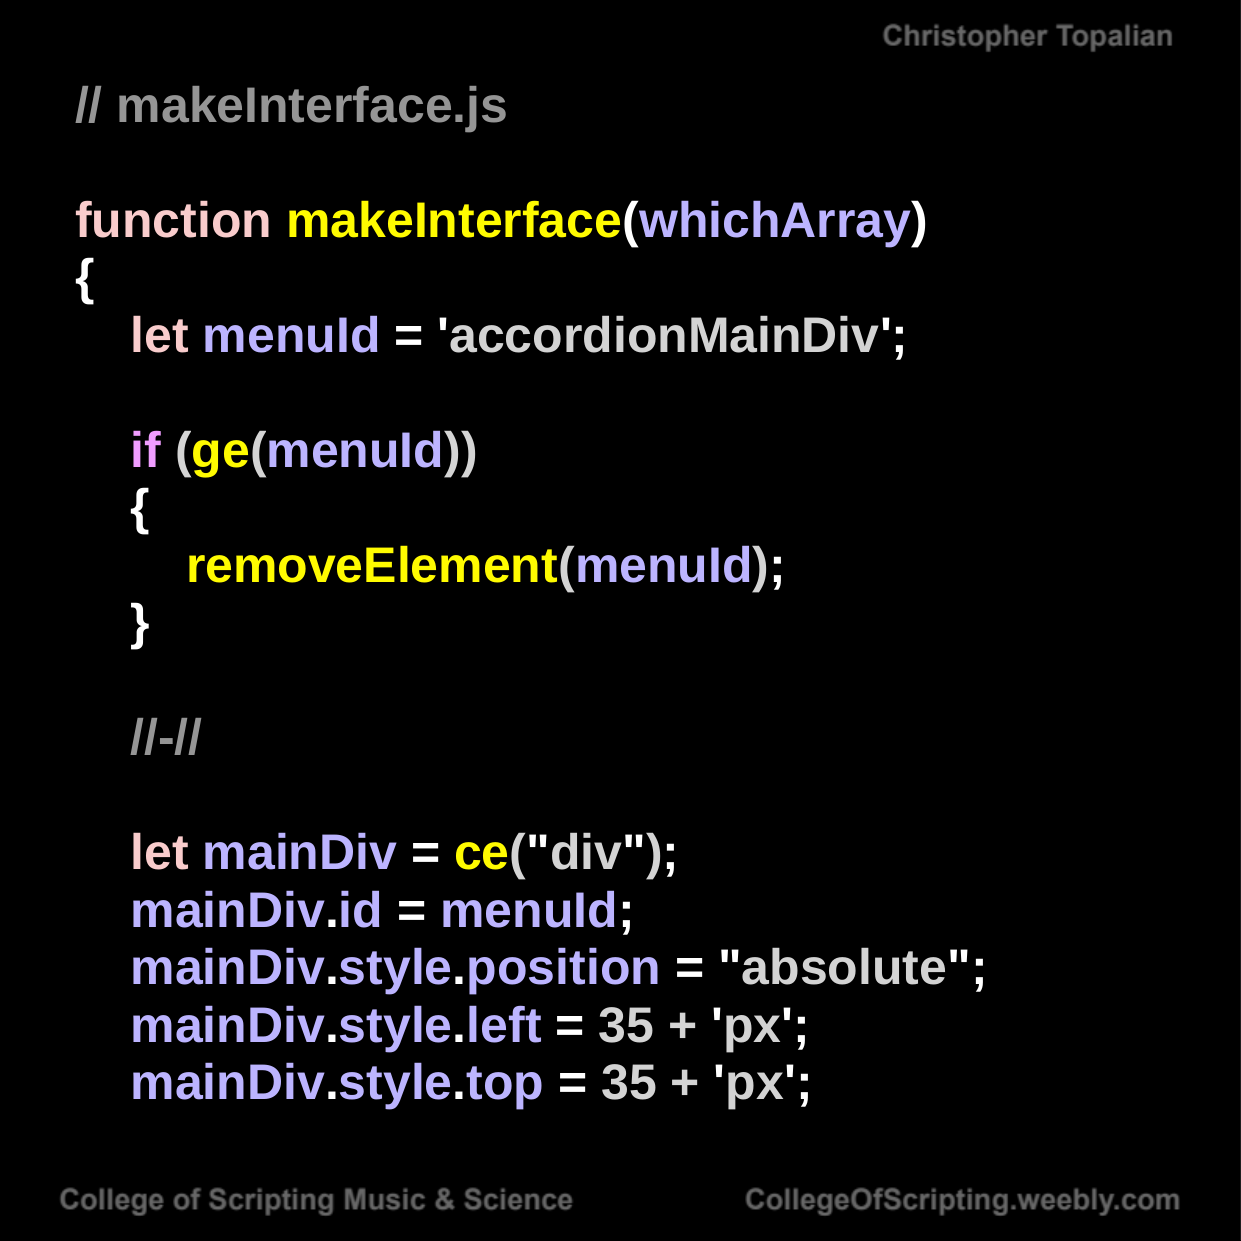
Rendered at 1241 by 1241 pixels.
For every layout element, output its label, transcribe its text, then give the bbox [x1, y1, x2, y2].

text mainDiv.style.left = 35 + 'px'; [75, 995, 1166, 1052]
text { [75, 477, 1166, 535]
text mainDiv.style.position = "absolute"; [75, 937, 1166, 995]
text function makeInterface(whichArray) [75, 190, 1166, 247]
text } [75, 592, 1166, 650]
text mainDiv.style.top = 35 + 'px'; [75, 1052, 1166, 1110]
text { [75, 247, 1166, 305]
text let mainDiv = ce("div"); [75, 822, 1166, 880]
text if (ge(menuId)) [75, 420, 1166, 477]
text // makeInterface.js [75, 75, 1166, 132]
text removeElement(menuId); [75, 535, 1166, 592]
text let menuId = 'accordionMainDiv'; [75, 305, 1166, 362]
text //-// [75, 707, 1166, 765]
text mainDiv.id = menuId; [75, 880, 1166, 937]
